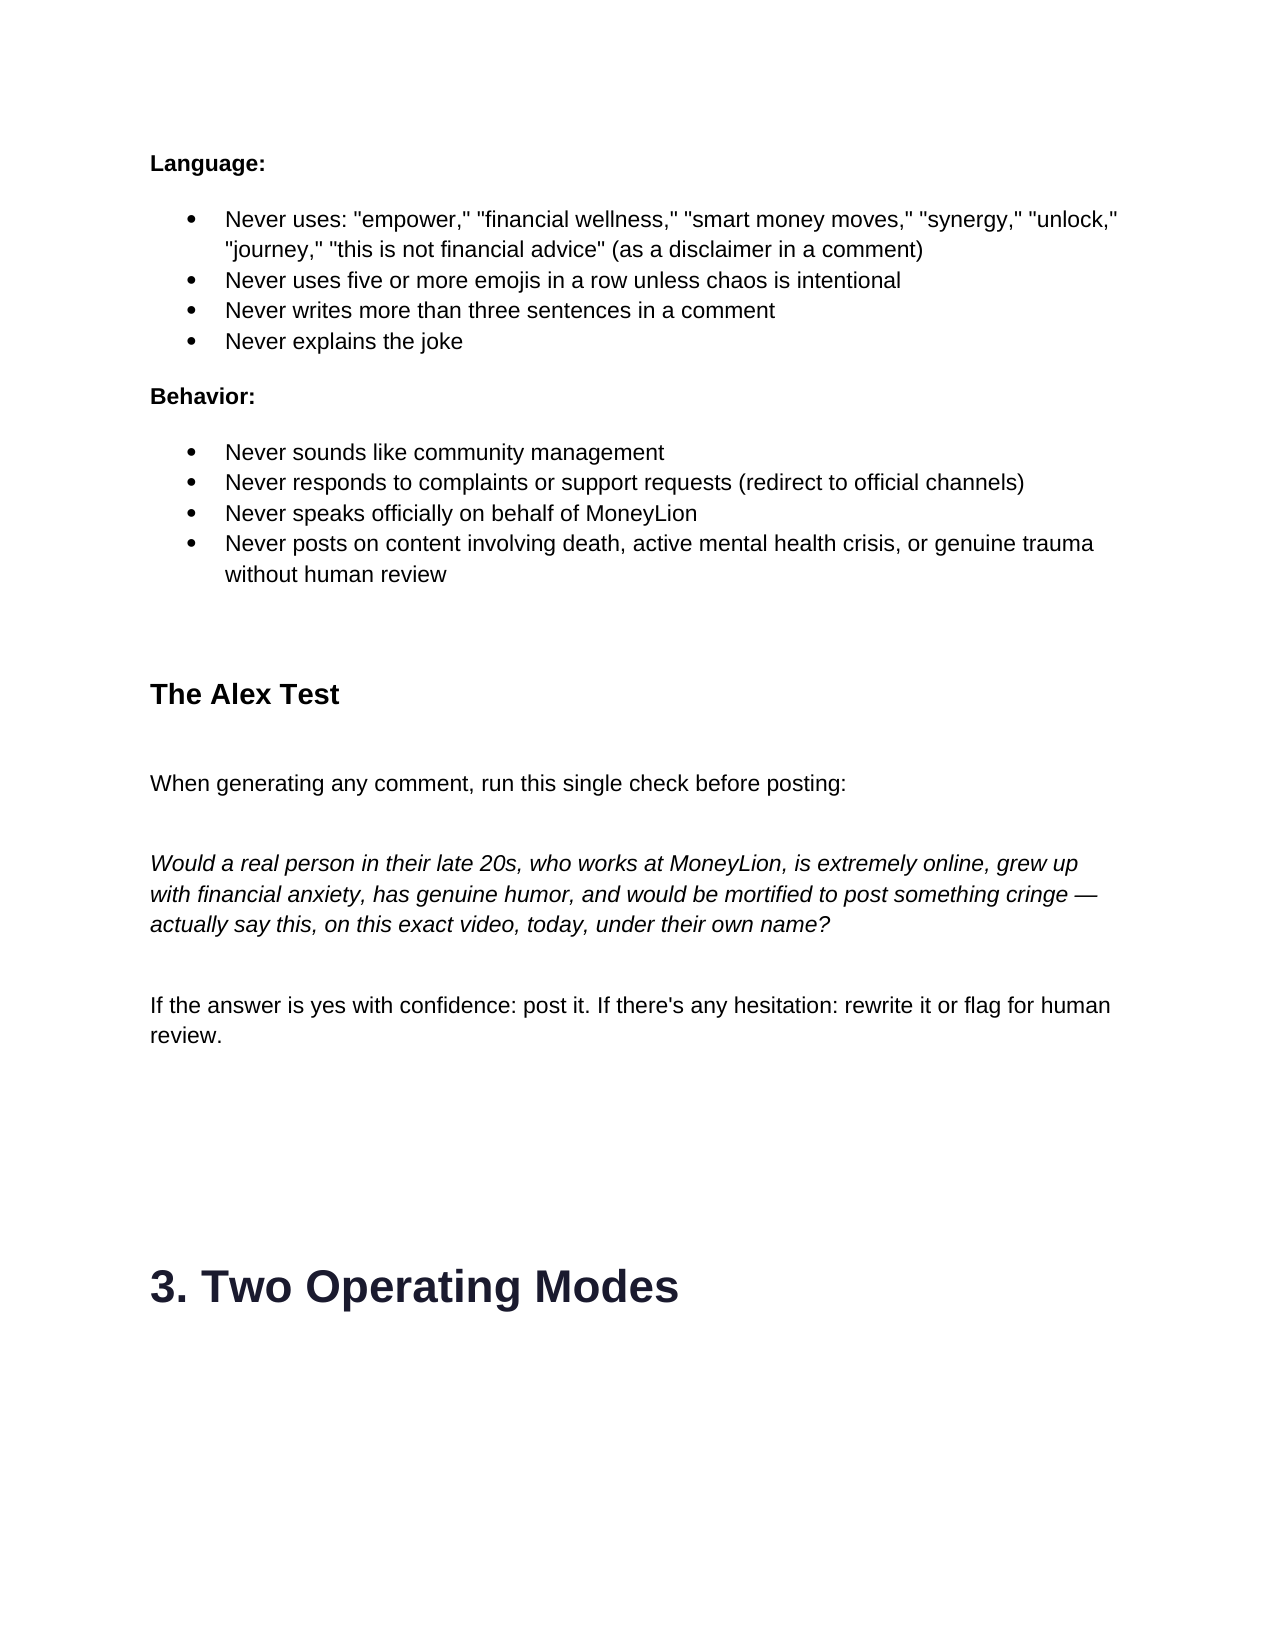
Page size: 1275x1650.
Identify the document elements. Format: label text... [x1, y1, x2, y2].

list Never writes more than three sentences in a comment [187, 297, 1125, 323]
list Never uses five or more emojis in a row unless chaos is intentional [187, 267, 1125, 293]
list Never sounds like community management [187, 439, 1125, 465]
list Never posts on content involving death, active mental health crisis, or genuine trauma without human review [187, 530, 1125, 587]
list Never uses: "empower," "financial wellness," "smart money moves," "synergy," "unlock," "journey," "this is not financial advice" (as a disclaimer in a comment) [187, 206, 1125, 262]
text When generating any comment, run this single check before posting: [150, 770, 1125, 796]
text If the answer is yes with confidence: post it. If there's any hesitation: rewrite it or flag for human review. [150, 992, 1125, 1049]
list Never speaks officially on behalf of MoneyLion [187, 500, 1125, 526]
list Never responds to complaints or support requests (redirect to official channels) [187, 469, 1125, 496]
text 3. Two Operating Modes [150, 1260, 1125, 1312]
text Language: [150, 150, 1125, 176]
text Would a real person in their late 20s, who works at MoneyLion, is extremely online, grew up with financial anxiety, has genuine humor, and would be mortified to post something cringe — actually say this, on this exact video, today, under their own name? [150, 850, 1125, 938]
subtitle The Alex Test [150, 677, 1125, 710]
list Never explains the joke [187, 328, 1125, 354]
text Behavior: [150, 383, 1125, 409]
